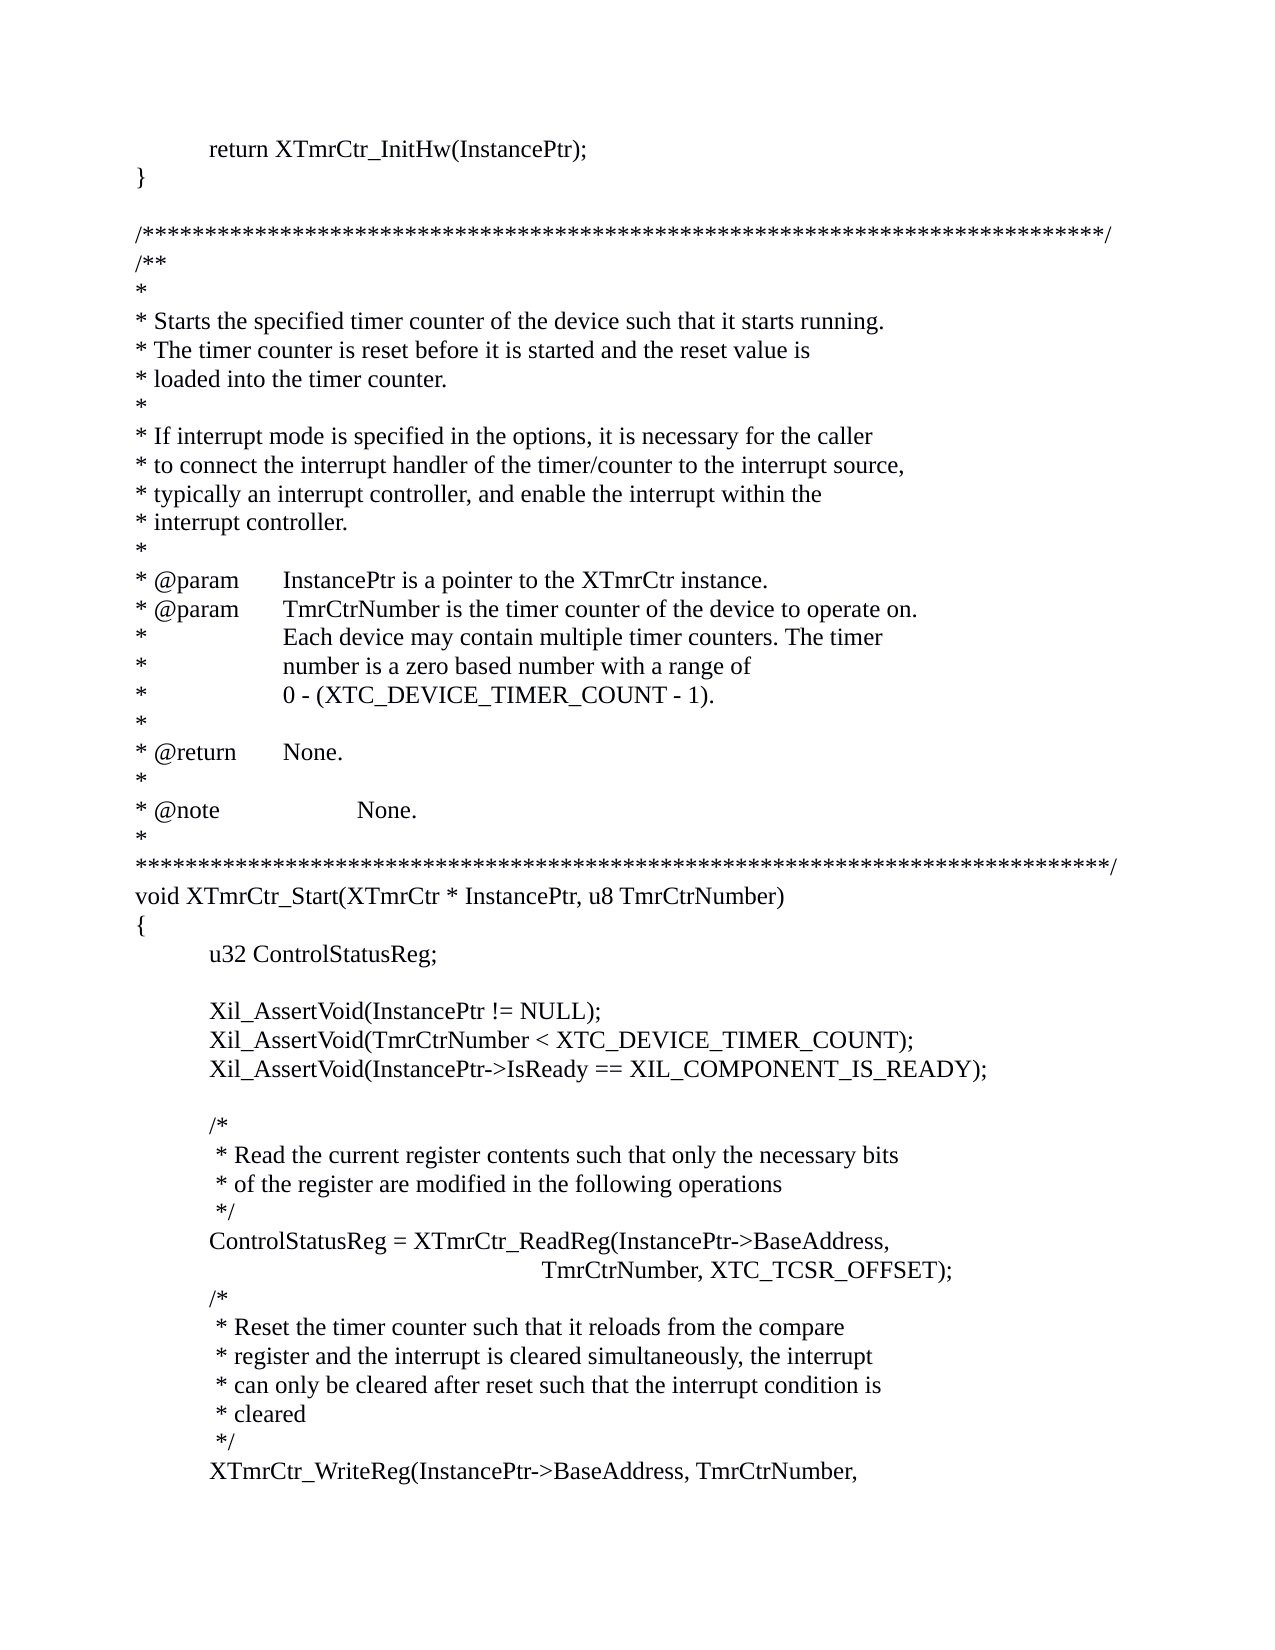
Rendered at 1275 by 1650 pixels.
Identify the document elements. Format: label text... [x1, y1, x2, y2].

text /*****************************************************************************/ [135, 220, 1125, 249]
text * [135, 766, 1125, 795]
text void XTmrCtr_Start(XTmrCtr * InstancePtr, u8 TmrCtrNumber) [135, 881, 1125, 910]
text * [135, 709, 1125, 737]
text * The timer counter is reset before it is started and the reset value is [135, 335, 1125, 364]
text */ [135, 1197, 1125, 1226]
text /** [135, 249, 1125, 277]
text ControlStatusReg = XTmrCtr_ReadReg(InstancePtr->BaseAddress, [135, 1226, 1125, 1255]
text * of the register are modified in the following operations [135, 1169, 1125, 1197]
text Xil_AssertVoid(InstancePtr->IsReady == XIL_COMPONENT_IS_READY); [135, 1054, 1125, 1082]
text * If interrupt mode is specified in the options, it is necessary for the caller [135, 421, 1125, 450]
text * @note None. [135, 795, 1125, 824]
text * @param TmrCtrNumber is the timer counter of the device to operate on. [135, 594, 1125, 622]
text /* [135, 1284, 1125, 1312]
text * [135, 277, 1125, 306]
text return XTmrCtr_InitHw(InstancePtr); [135, 134, 1125, 162]
text * can only be cleared after reset such that the interrupt condition is [135, 1370, 1125, 1399]
text u32 ControlStatusReg; [135, 939, 1125, 967]
text * @param InstancePtr is a pointer to the XTmrCtr instance. [135, 565, 1125, 594]
text TmrCtrNumber, XTC_TCSR_OFFSET); [135, 1255, 1125, 1284]
text * 0 - (XTC_DEVICE_TIMER_COUNT - 1). [135, 680, 1125, 709]
text * number is a zero based number with a range of [135, 651, 1125, 680]
text * Read the current register contents such that only the necessary bits [135, 1140, 1125, 1169]
text * Each device may contain multiple timer counters. The timer [135, 622, 1125, 651]
text /* [135, 1111, 1125, 1140]
text * [135, 392, 1125, 421]
text Xil_AssertVoid(TmrCtrNumber < XTC_DEVICE_TIMER_COUNT); [135, 1025, 1125, 1054]
text * cleared [135, 1399, 1125, 1427]
text * Starts the specified timer counter of the device such that it starts running. [135, 306, 1125, 335]
text ******************************************************************************/ [135, 852, 1125, 881]
text * @return None. [135, 737, 1125, 766]
text * register and the interrupt is cleared simultaneously, the interrupt [135, 1341, 1125, 1370]
text { [135, 910, 1125, 939]
text * loaded into the timer counter. [135, 364, 1125, 392]
text * typically an interrupt controller, and enable the interrupt within the [135, 479, 1125, 507]
text } [135, 162, 1125, 191]
text * to connect the interrupt handler of the timer/counter to the interrupt source, [135, 450, 1125, 479]
text * Reset the timer counter such that it reloads from the compare [135, 1312, 1125, 1341]
text * [135, 536, 1125, 565]
text */ [135, 1427, 1125, 1456]
text * interrupt controller. [135, 507, 1125, 536]
text XTmrCtr_WriteReg(InstancePtr->BaseAddress, TmrCtrNumber, [135, 1456, 1125, 1485]
text Xil_AssertVoid(InstancePtr != NULL); [135, 996, 1125, 1025]
text * [135, 824, 1125, 852]
